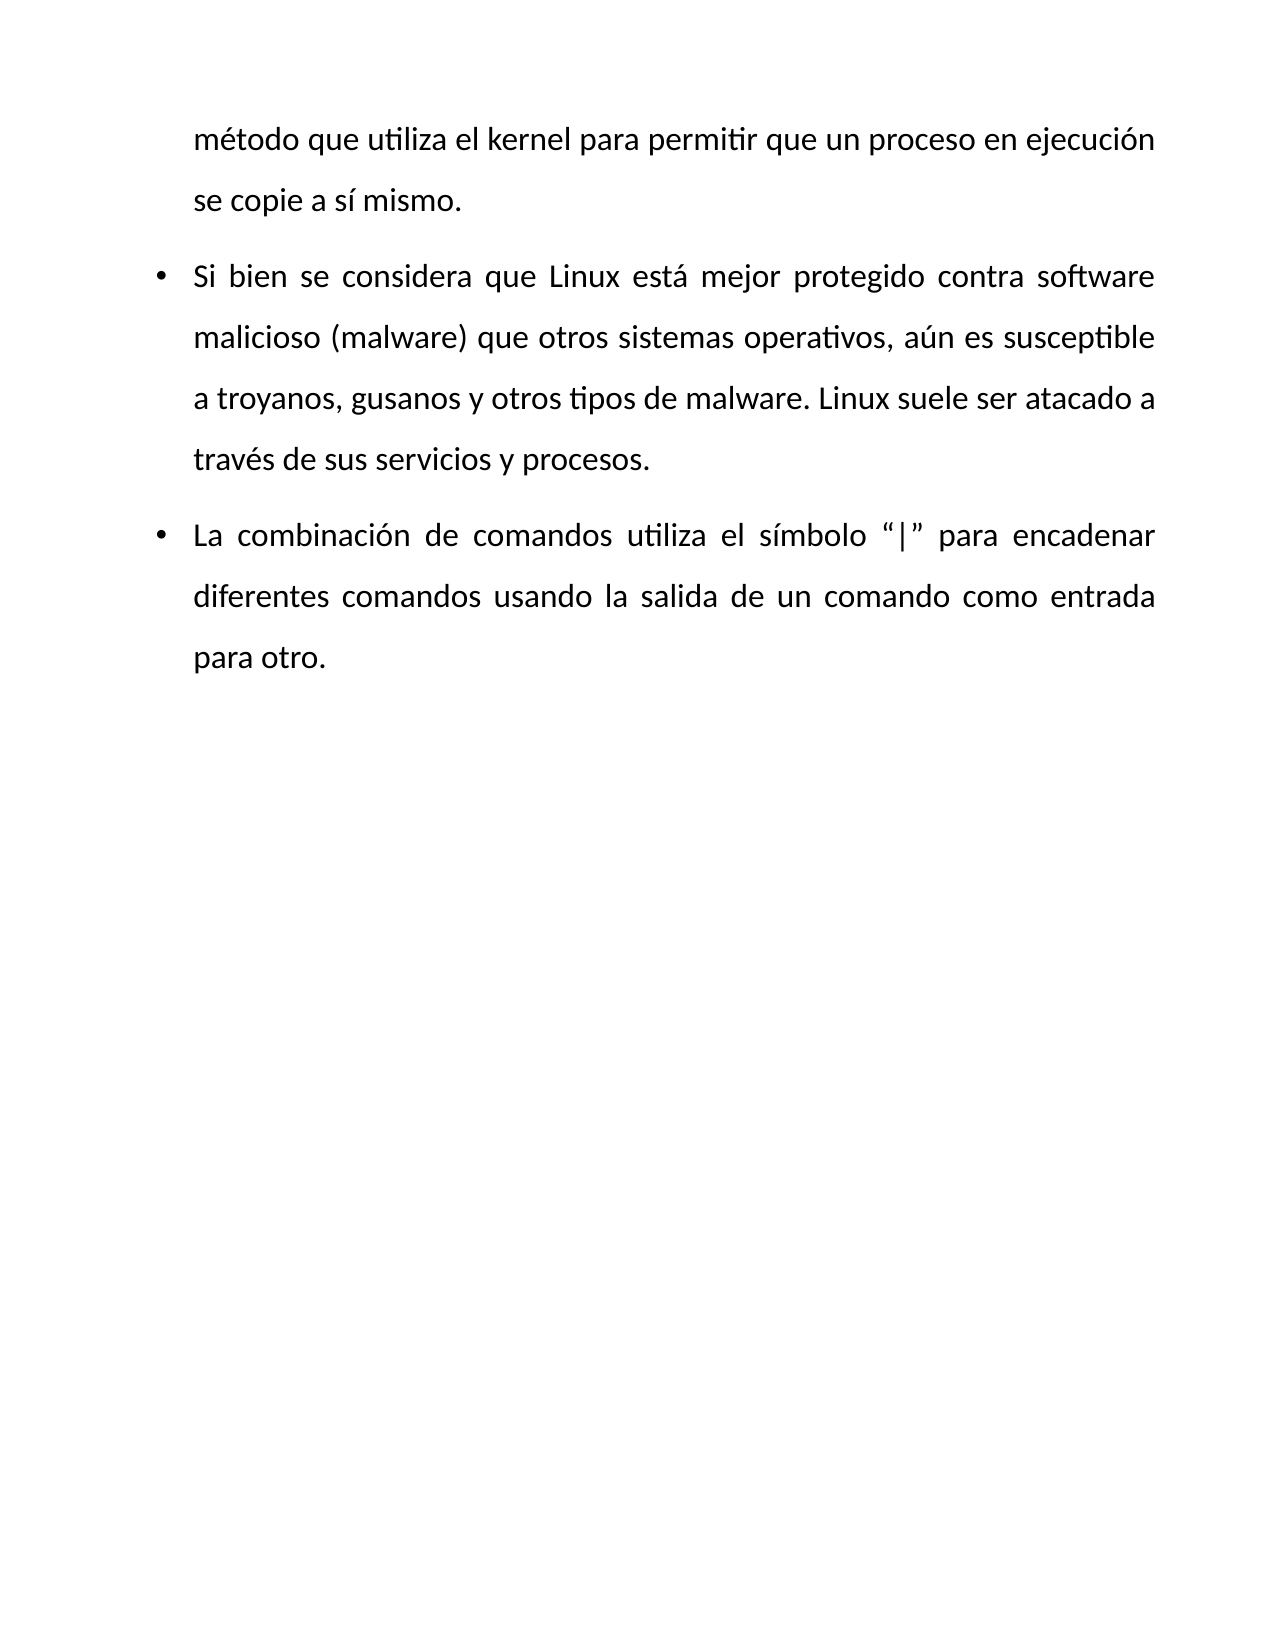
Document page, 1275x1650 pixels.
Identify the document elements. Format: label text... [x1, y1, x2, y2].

list La combinación de comandos utiliza el símbolo “|” para encadenar diferentes comandos usando la salida de un comando como entrada para otro. [156, 513, 1157, 676]
list Si bien se considera que Linux está mejor protegido contra software malicioso (malware) que otros sistemas operativos, aún es susceptible a troyanos, gusanos y otros tipos de malware. Linux suele ser atacado a través de sus servicios y procesos. [156, 255, 1157, 479]
list método que utiliza el kernel para permitir que un proceso en ejecución se copie a sí mismo. [156, 118, 1157, 220]
